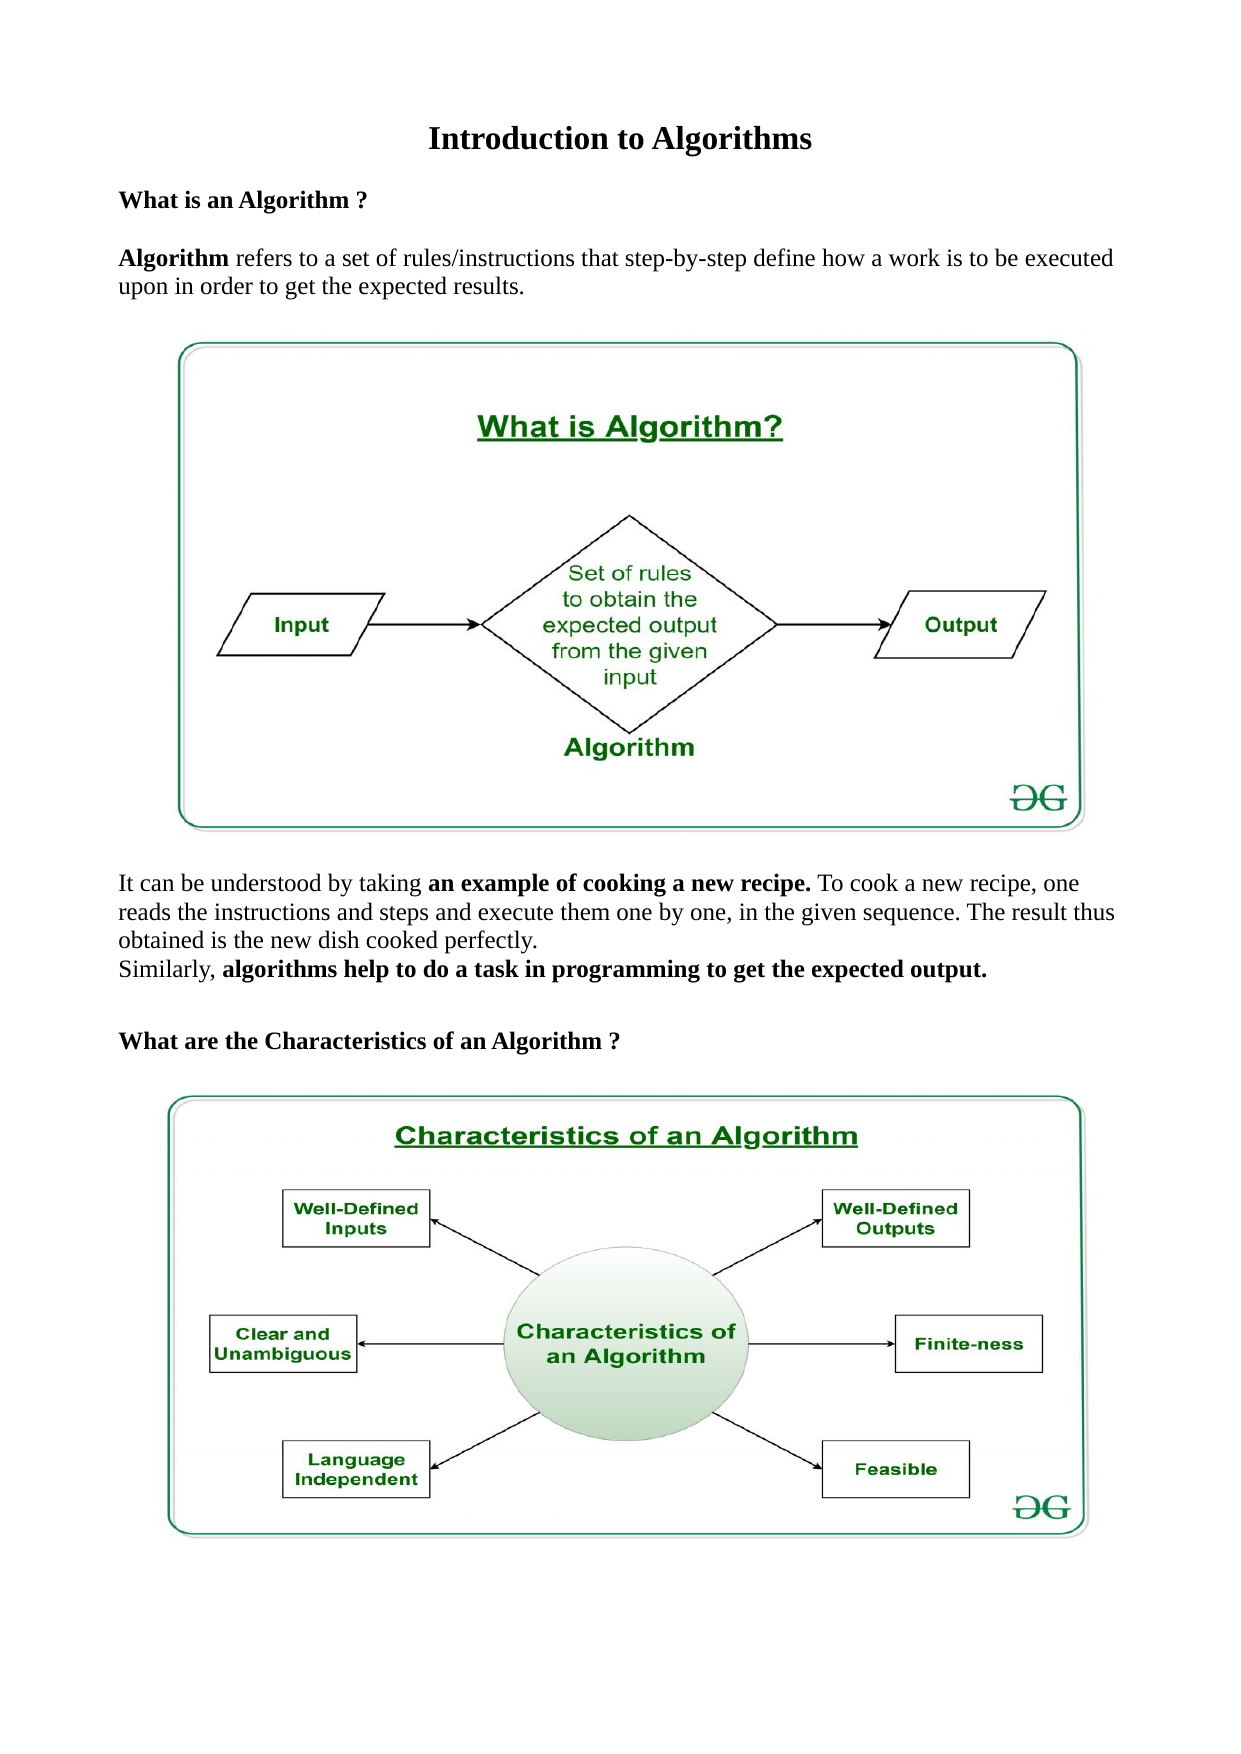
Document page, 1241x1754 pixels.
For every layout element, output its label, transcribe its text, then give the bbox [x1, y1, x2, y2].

text Similarly, algorithms help to do a task in programming to get the expected output. [118, 954, 1122, 983]
picture [155, 1087, 1096, 1544]
picture [165, 331, 1093, 839]
text It can be understood by taking an example of cooking a new recipe. To cook a new recipe, one reads the instructions and steps and execute them one by one, in the given sequence. The result thus obtained is the new dish cooked perfectly. [118, 868, 1122, 954]
subtitle What are the Characteristics of an Algorithm ? [118, 1026, 1122, 1055]
text Algorithm refers to a set of rules/instructions that step-by-step define how a work is to be executed upon in order to get the expected results. [118, 243, 1122, 300]
text Introduction to Algorithms [118, 118, 1122, 156]
text What is an Algorithm ? [118, 185, 1122, 214]
